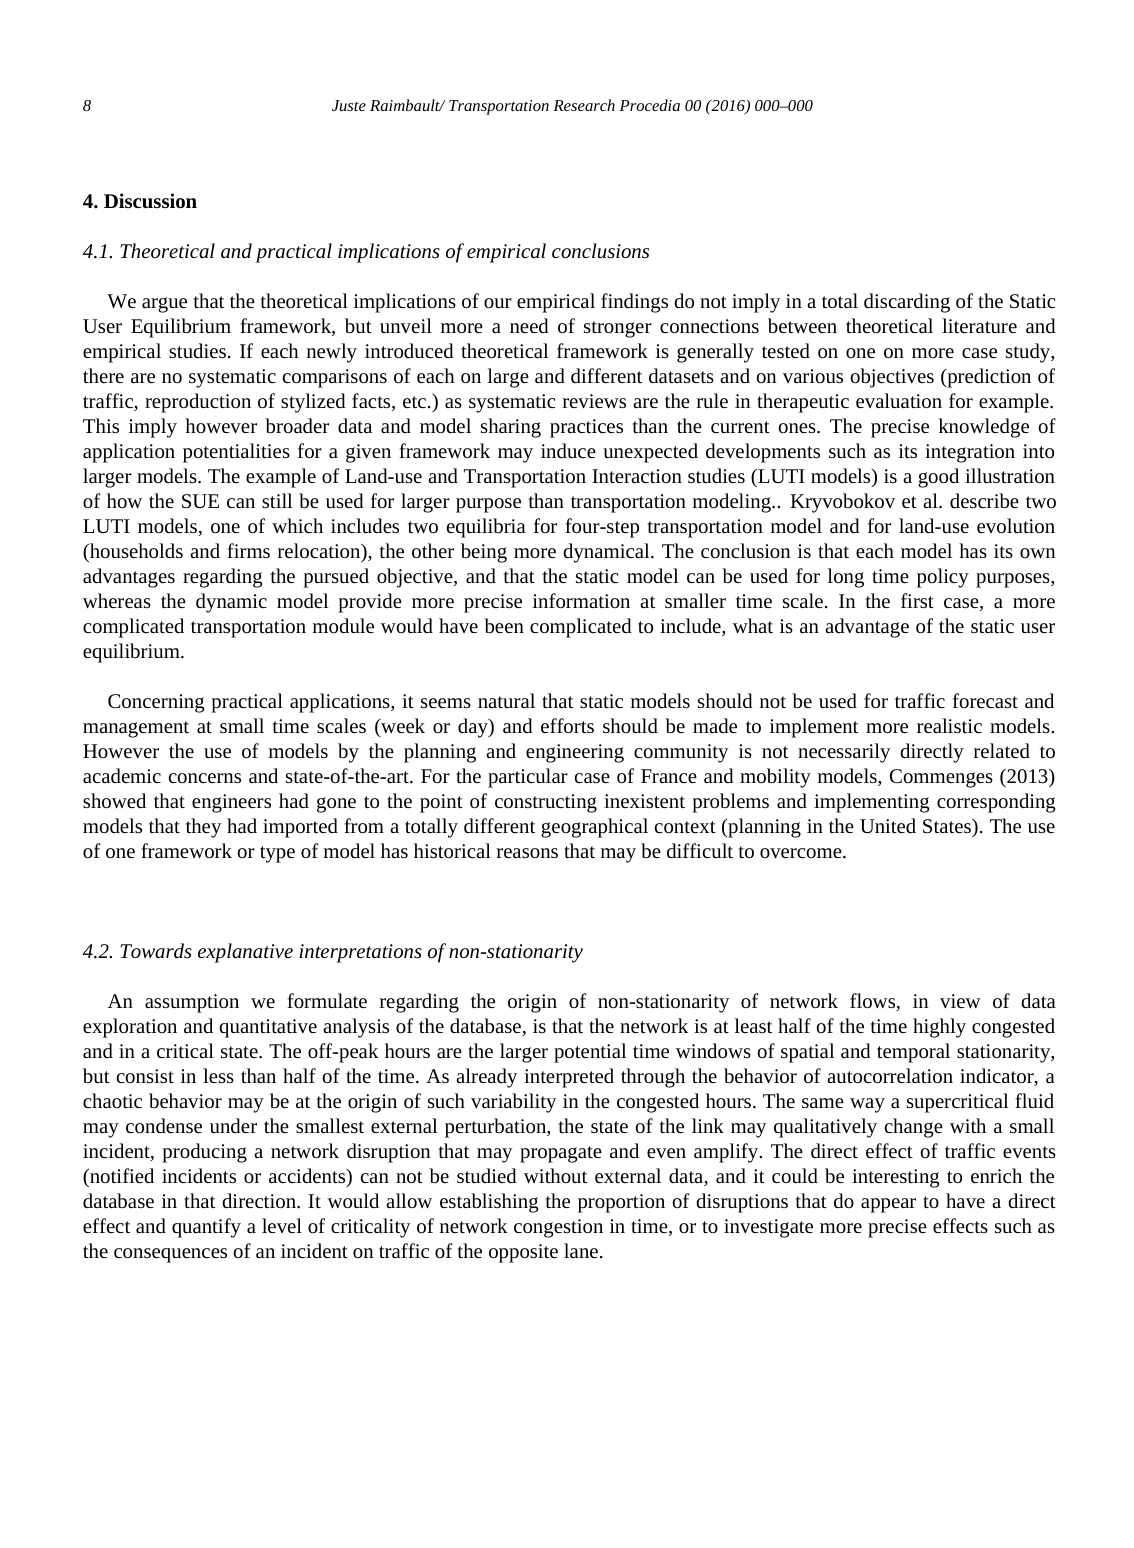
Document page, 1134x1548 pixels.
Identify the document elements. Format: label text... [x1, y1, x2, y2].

text An assumption we formulate regarding the origin of non-stationarity of network flows, in view of data exploration and quantitative analysis of the database, is that the network is at least half of the time highly congested and in a critical state. The off-peak hours are the larger potential time windows of spatial and temporal stationarity, but consist in less than half of the time. As already interpreted through the behavior of autocorrelation indicator, a chaotic behavior may be at the origin of such variability in the congested hours. The same way a supercritical fluid may condense under the smallest external perturbation, the state of the link may qualitatively change with a small incident, producing a network disruption that may propagate and even amplify. The direct effect of traffic events (notified incidents or accidents) can not be studied without external data, and it could be interesting to enrich the database in that direction. It would allow establishing the proportion of disruptions that do appear to have a direct effect and quantify a level of criticality of network congestion in time, or to investigate more precise effects such as the consequences of an incident on traffic of the opposite lane. [83, 988, 1057, 1263]
text We argue that the theoretical implications of our empirical findings do not imply in a total discarding of the Static User Equilibrium framework, but unveil more a need of stronger connections between theoretical literature and empirical studies. If each newly introduced theoretical framework is generally tested on one on more case study, there are no systematic comparisons of each on large and different datasets and on various objectives (prediction of traffic, reproduction of stylized facts, etc.) as systematic reviews are the rule in therapeutic evaluation for example. This imply however broader data and model sharing practices than the current ones. The precise knowledge of application potentialities for a given framework may induce unexpected developments such as its integration into larger models. The example of Land-use and Transportation Interaction studies (LUTI models) is a good illustration of how the SUE can still be used for larger purpose than transportation modeling.. Kryvobokov et al. describe two LUTI models, one of which includes two equilibria for four-step transportation model and for land-use evolution (households and firms relocation), the other being more dynamical. The conclusion is that each model has its own advantages regarding the pursued objective, and that the static model can be used for long time policy purposes, whereas the dynamic model provide more precise information at smaller time scale. In the first case, a more complicated transportation module would have been complicated to include, what is an advantage of the static user equilibrium. [83, 288, 1057, 663]
text Concerning practical applications, it seems natural that static models should not be used for traffic forecast and management at small time scales (week or day) and efforts should be made to implement more realistic models. However the use of models by the planning and engineering community is not necessarily directly related to academic concerns and state-of-the-art. For the particular case of France and mobility models, Commenges (2013) showed that engineers had gone to the point of constructing inexistent problems and implementing corresponding models that they had imported from a totally different geographical context (planning in the United States). The use of one framework or type of model has historical reasons that may be difficult to overcome. [83, 688, 1057, 863]
list Towards explanative interpretations of non-stationarity [83, 938, 1057, 963]
list Theoretical and practical implications of empirical conclusions [83, 238, 1057, 263]
list Discussion [83, 188, 1057, 213]
